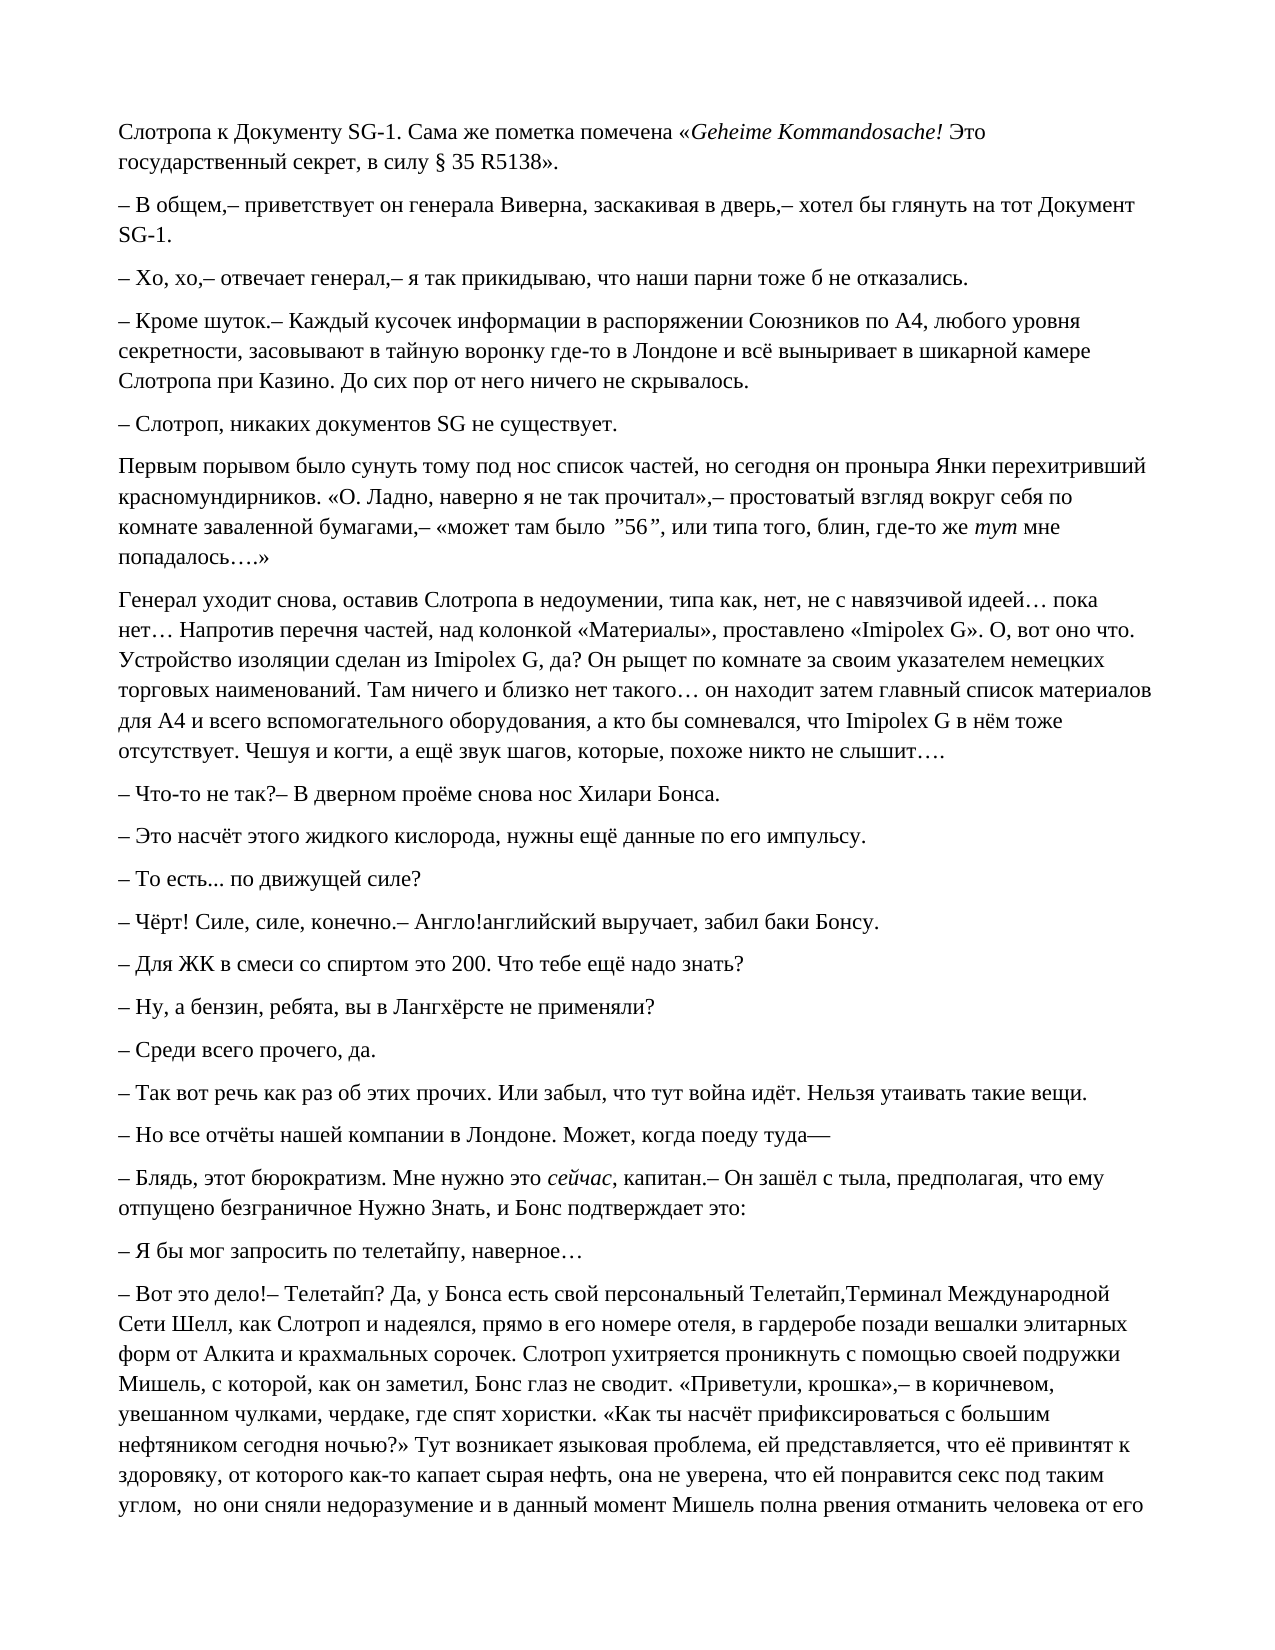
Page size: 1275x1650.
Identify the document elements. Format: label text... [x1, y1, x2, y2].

text – Вот это дело!– Телетайп? Да, у Бонса есть свой персональный Телетайп,Терминал Международной Сети Шелл, как Слотроп и надеялся, прямо в его номере отеля, в гардеробе позади вешалки элитарных форм от Алкита и крахмальных сорочек. Слотроп ухитряется проникнуть с помощью своей подружки Мишель, с которой, как он заметил, Бонс глаз не сводит. «Приветули, крошка»,– в коричневом, увешанном чулками, чердаке, где спят хористки. «Как ты насчёт прификсироваться с большим нефтяником сегодня ночью?» Тут возникает языковая проблема, ей представляется, что её привинтят к здоровяку, от которого как-то капает сырая нефть, она не уверена, что ей понравится секс под таким углом, но они сняли недоразумение и в данный момент Мишель полна рвения отманить человека от его [118, 1279, 1157, 1517]
text – Кроме шуток.– Каждый кусочек информации в распоряжении Союзников по А4, любого уровня секретности, засовывают в тайную воронку где-то в Лондоне и всё выныривает в шикарной камере Слотропа при Казино. До сих пор от него ничего не скрывалось. [118, 307, 1157, 393]
text – Чёрт! Силе, силе, конечно.– Англо!английский выручает, забил баки Бонсу. [118, 908, 1157, 934]
text – Это насчёт этого жидкого кислорода, нужны ещё данные по его импульсу. [118, 822, 1157, 849]
text – Но все отчёты нашей компании в Лондоне. Может, когда поеду туда— [118, 1121, 1157, 1148]
text Первым порывом было сунуть тому под нос список частей, но сегодня он проныра Янки перехитривший красномундирников. «О. Ладно, наверно я не так прочитал»,– простоватый взгляд вокруг себя по комнате заваленной бумагами,– «может там было ”56”, или типа того, блин, где-то же тут мне попадалось….» [118, 452, 1157, 569]
text – В общем,– приветствует он генерала Виверна, заскакивая в дверь,– хотел бы глянуть на тот Документ SG-1. [118, 191, 1157, 248]
text – Что-то не так?– В дверном проёме снова нос Хилари Бонса. [118, 779, 1157, 806]
text – Блядь, этот бюрократизм. Мне нужно это сейчас, капитан.– Он зашёл с тыла, предполагая, что ему отпущено безграничное Нужно Знать, и Бонс подтверждает это: [118, 1164, 1157, 1221]
text – Ну, а бензин, ребята, вы в Лангхёрсте не применяли? [118, 993, 1157, 1019]
text – То есть... по движущей силе? [118, 865, 1157, 891]
text – Для ЖК в смеси со спиртом это 200. Что тебе ещё надо знать? [118, 950, 1157, 977]
text – Хо, хо,– отвечает генерал,– я так прикидываю, что наши парни тоже б не отказались. [118, 264, 1157, 290]
text Слотропа к Документу SG-1. Сама же пометка помечена «Geheime Kommandosache! Это государственный секрет, в силу § 35 R5138». [118, 118, 1157, 175]
text – Так вот речь как раз об этих прочих. Или забыл, что тут война идёт. Нельзя утаивать такие вещи. [118, 1078, 1157, 1105]
text – Среди всего прочего, да. [118, 1036, 1157, 1062]
text Генерал уходит снова, оставив Слотропа в недоумении, типа как, нет, не с навязчивой идеей… пока нет… Напротив перечня частей, над колонкой «Материалы», проставлено «Imipolex G». О, вот оно что. Устройство изоляции сделан из Imipolex G, да? Он рыщет по комнате за своим указателем немецких торговых наименований. Там ничего и близко нет такого… он находит затем главный список материалов для А4 и всего вспомогательного оборудования, а кто бы сомневался, что Imipolex G в нём тоже отсутствует. Чешуя и когти, а ещё звук шагов, которые, похоже никто не слышит…. [118, 586, 1157, 763]
text – Слотроп, никаких документов SG не существует. [118, 410, 1157, 436]
text – Я бы мог запросить по телетайпу, наверное… [118, 1237, 1157, 1263]
